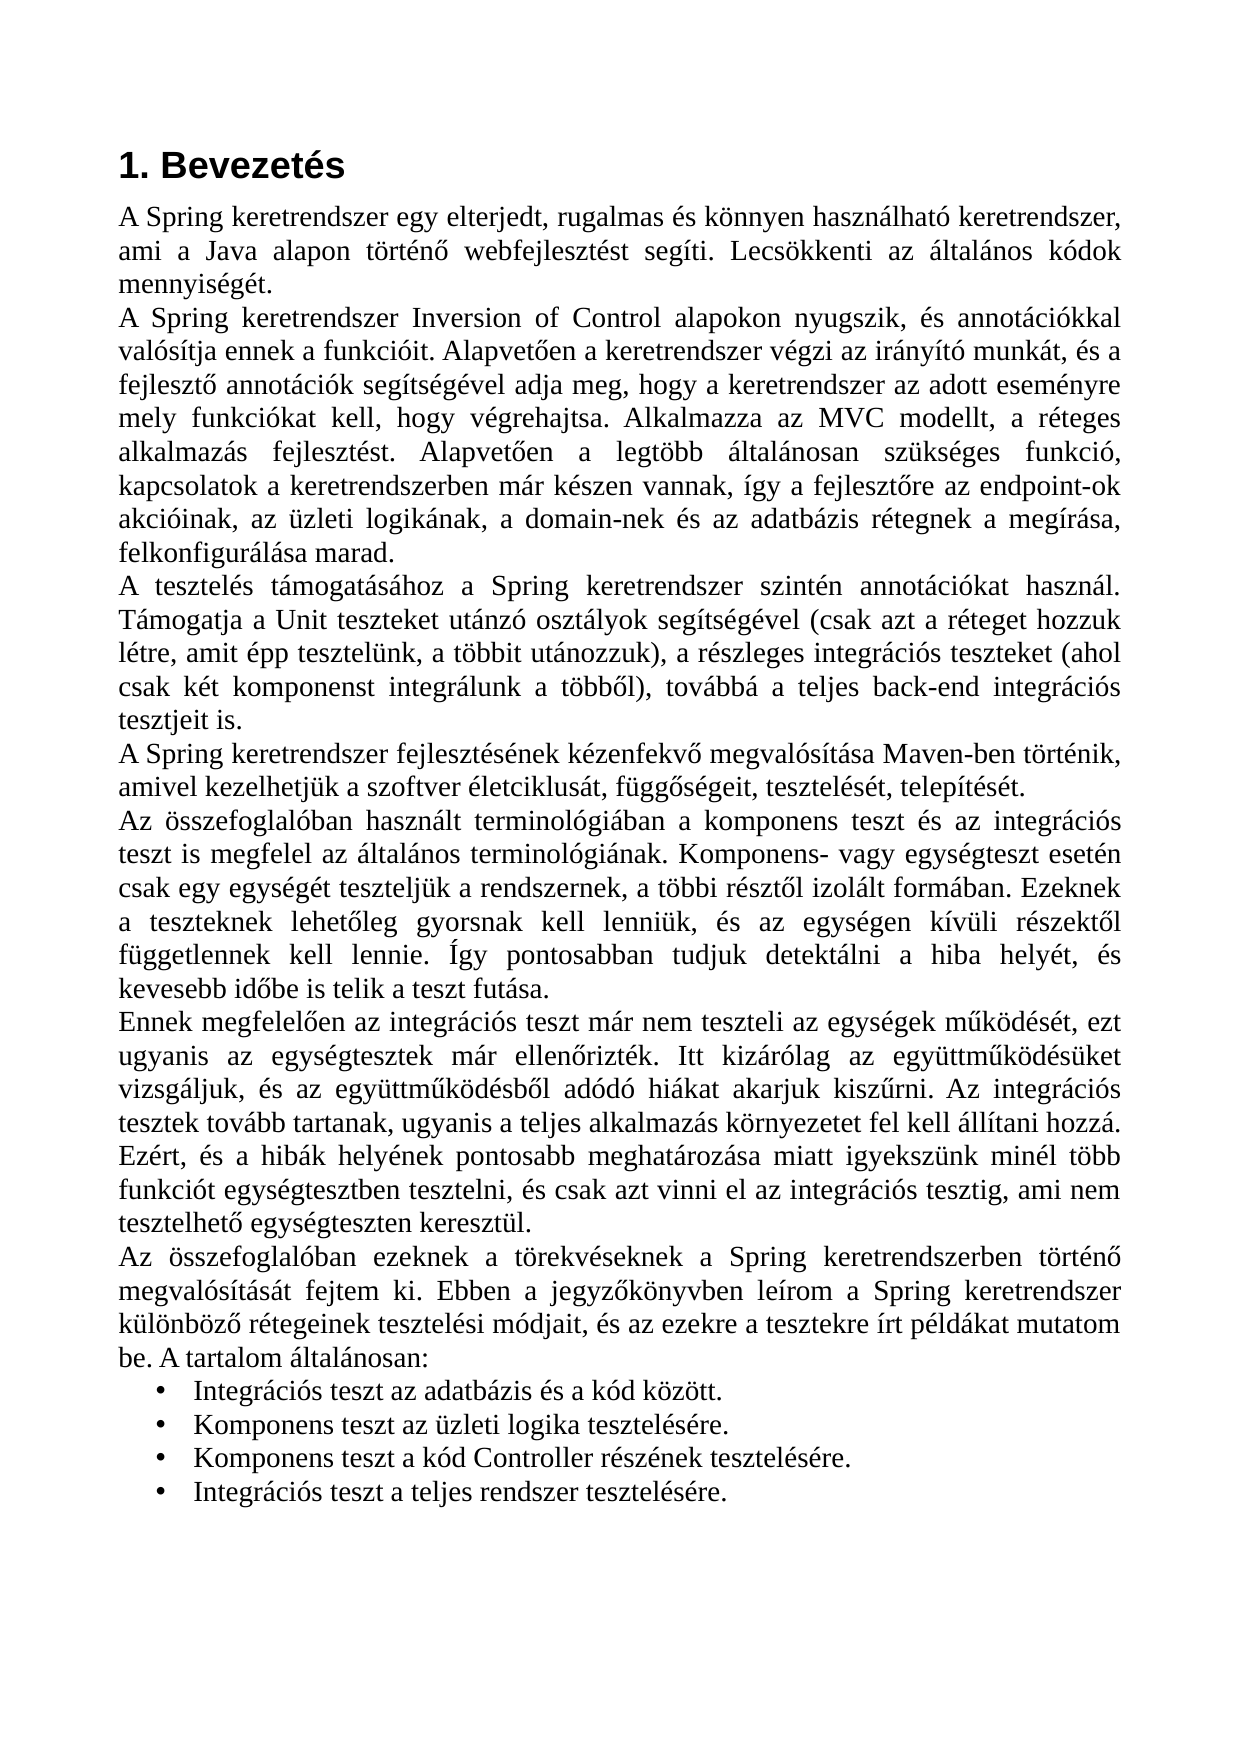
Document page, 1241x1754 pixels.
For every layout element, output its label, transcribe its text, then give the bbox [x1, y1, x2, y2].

text A Spring keretrendszer egy elterjedt, rugalmas és könnyen használható keretrendszer, ami a Java alapon történő webfejlesztést segíti. Lecsökkenti az általános kódok mennyiségét. [118, 199, 1122, 300]
subtitle 1. Bevezetés [118, 143, 1122, 187]
list Integrációs teszt az adatbázis és a kód között. [156, 1373, 1122, 1407]
list Integrációs teszt a teljes rendszer tesztelésére. [156, 1474, 1122, 1508]
text Az összefoglalóban ezeknek a törekvéseknek a Spring keretrendszerben történő megvalósítását fejtem ki. Ebben a jegyzőkönyvben leírom a Spring keretrendszer különböző rétegeinek tesztelési módjait, és az ezekre a tesztekre írt példákat mutatom be. A tartalom általánosan: [118, 1239, 1122, 1373]
text Ennek megfelelően az integrációs teszt már nem teszteli az egységek működését, ezt ugyanis az egységtesztek már ellenőrizték. Itt kizárólag az együttműködésüket vizsgáljuk, és az együttműködésből adódó hiákat akarjuk kiszűrni. Az integrációs tesztek tovább tartanak, ugyanis a teljes alkalmazás környezetet fel kell állítani hozzá. Ezért, és a hibák helyének pontosabb meghatározása miatt igyekszünk minél több funkciót egységtesztben tesztelni, és csak azt vinni el az integrációs tesztig, ami nem tesztelhető egységteszten keresztül. [118, 1004, 1122, 1239]
list Komponens teszt a kód Controller részének tesztelésére. [156, 1441, 1122, 1474]
list Komponens teszt az üzleti logika tesztelésére. [156, 1407, 1122, 1441]
text A Spring keretrendszer Inversion of Control alapokon nyugszik, és annotációkkal valósítja ennek a funkcióit. Alapvetően a keretrendszer végzi az irányító munkát, és a fejlesztő annotációk segítségével adja meg, hogy a keretrendszer az adott eseményre mely funkciókat kell, hogy végrehajtsa. Alkalmazza az MVC modellt, a réteges alkalmazás fejlesztést. Alapvetően a legtöbb általánosan szükséges funkció, kapcsolatok a keretrendszerben már készen vannak, így a fejlesztőre az endpoint-ok akcióinak, az üzleti logikának, a domain-nek és az adatbázis rétegnek a megírása, felkonfigurálása marad. [118, 300, 1122, 568]
text A tesztelés támogatásához a Spring keretrendszer szintén annotációkat használ. Támogatja a Unit teszteket utánzó osztályok segítségével (csak azt a réteget hozzuk létre, amit épp tesztelünk, a többit utánozzuk), a részleges integrációs teszteket (ahol csak két komponenst integrálunk a többől), továbbá a teljes back-end integrációs tesztjeit is. [118, 568, 1122, 736]
text Az összefoglalóban használt terminológiában a komponens teszt és az integrációs teszt is megfelel az általános terminológiának. Komponens- vagy egységteszt esetén csak egy egységét teszteljük a rendszernek, a többi résztől izolált formában. Ezeknek a teszteknek lehetőleg gyorsnak kell lenniük, és az egységen kívüli részektől függetlennek kell lennie. Így pontosabban tudjuk detektálni a hiba helyét, és kevesebb időbe is telik a teszt futása. [118, 803, 1122, 1004]
text A Spring keretrendszer fejlesztésének kézenfekvő megvalósítása Maven-ben történik, amivel kezelhetjük a szoftver életciklusát, függőségeit, tesztelését, telepítését. [118, 736, 1122, 803]
